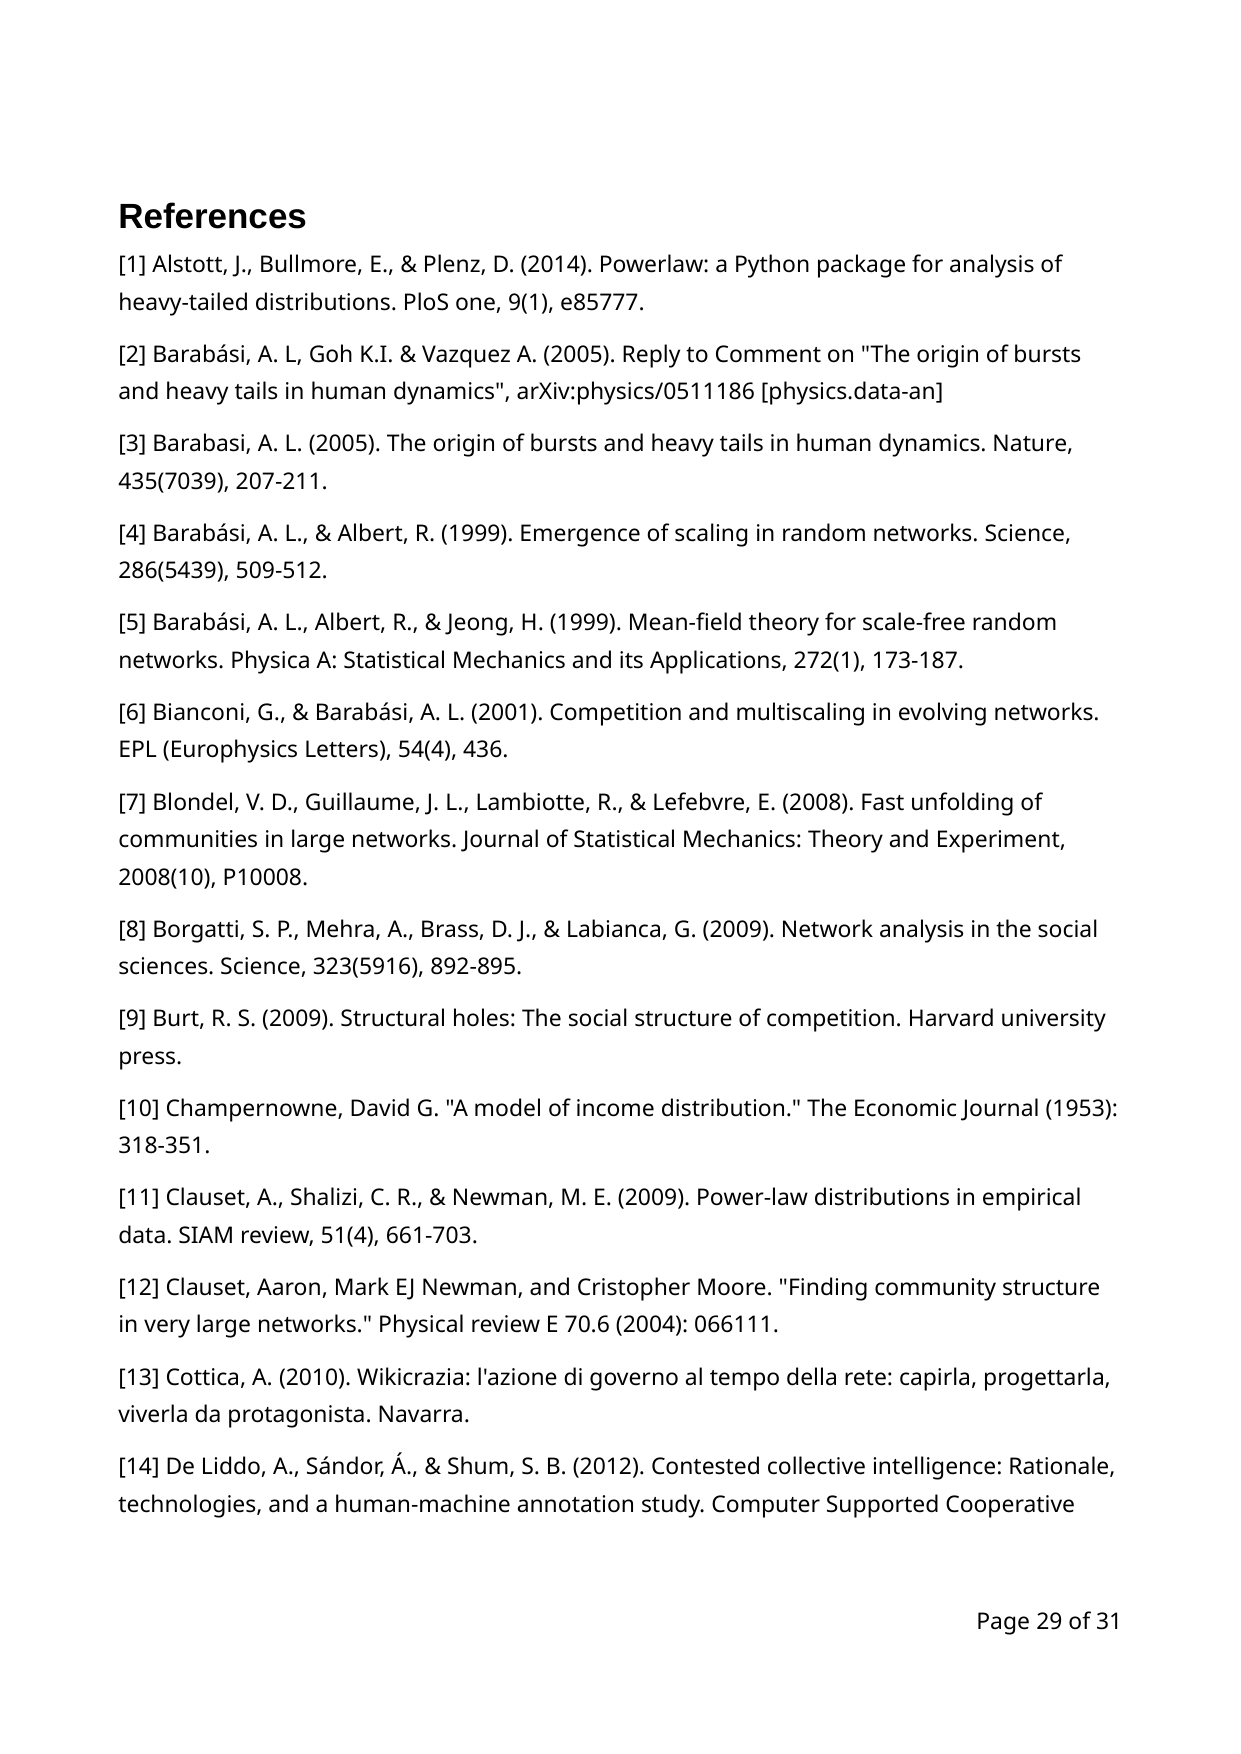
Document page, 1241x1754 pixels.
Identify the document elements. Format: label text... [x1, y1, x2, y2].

text [14] De Liddo, A., Sándor, Á., & Shum, S. B. (2012). Contested collective intelligence: Rationale, technologies, and a human-machine annotation study. Computer Supported Cooperative [118, 1450, 1122, 1519]
text [11] Clauset, A., Shalizi, C. R., & Newman, M. E. (2009). Power-law distributions in empirical data. SIAM review, 51(4), 661-703. [118, 1181, 1122, 1250]
text [1] Alstott, J., Bullmore, E., & Plenz, D. (2014). Powerlaw: a Python package for analysis of heavy-tailed distributions. PloS one, 9(1), e85777. [118, 248, 1122, 317]
text [9] Burt, R. S. (2009). Structural holes: The social structure of competition. Harvard university press. [118, 1002, 1122, 1071]
text [2] Barabási, A. L, Goh K.I. & Vazquez A. (2005). Reply to Comment on "The origin of bursts and heavy tails in human dynamics", arXiv:physics/0511186 [physics.data-an] [118, 337, 1122, 406]
text [12] Clauset, Aaron, Mark EJ Newman, and Cristopher Moore. "Finding community structure in very large networks." Physical review E 70.6 (2004): 066111. [118, 1271, 1122, 1339]
subtitle References [118, 195, 1122, 235]
text [6] Bianconi, G., & Barabási, A. L. (2001). Competition and multiscaling in evolving networks. EPL (Europhysics Letters), 54(4), 436. [118, 696, 1122, 764]
text [7] Blondel, V. D., Guillaume, J. L., Lambiotte, R., & Lefebvre, E. (2008). Fast unfolding of communities in large networks. Journal of Statistical Mechanics: Theory and Experiment, 2008(10), P10008. [118, 785, 1122, 892]
text [13] Cottica, A. (2010). Wikicrazia: l'azione di governo al tempo della rete: capirla, progettarla, viverla da protagonista. Navarra. [118, 1360, 1122, 1429]
text [5] Barabási, A. L., Albert, R., & Jeong, H. (1999). Mean-field theory for scale-free random networks. Physica A: Statistical Mechanics and its Applications, 272(1), 173-187. [118, 606, 1122, 675]
text [4] Barabási, A. L., & Albert, R. (1999). Emergence of scaling in random networks. Science, 286(5439), 509-512. [118, 517, 1122, 585]
text [3] Barabasi, A. L. (2005). The origin of bursts and heavy tails in human dynamics. Nature, 435(7039), 207-211. [118, 427, 1122, 496]
text [10] Champernowne, David G. "A model of income distribution." The Economic Journal (1953): 318-351. [118, 1092, 1122, 1160]
text [8] Borgatti, S. P., Mehra, A., Brass, D. J., & Labianca, G. (2009). Network analysis in the social sciences. Science, 323(5916), 892-895. [118, 912, 1122, 981]
